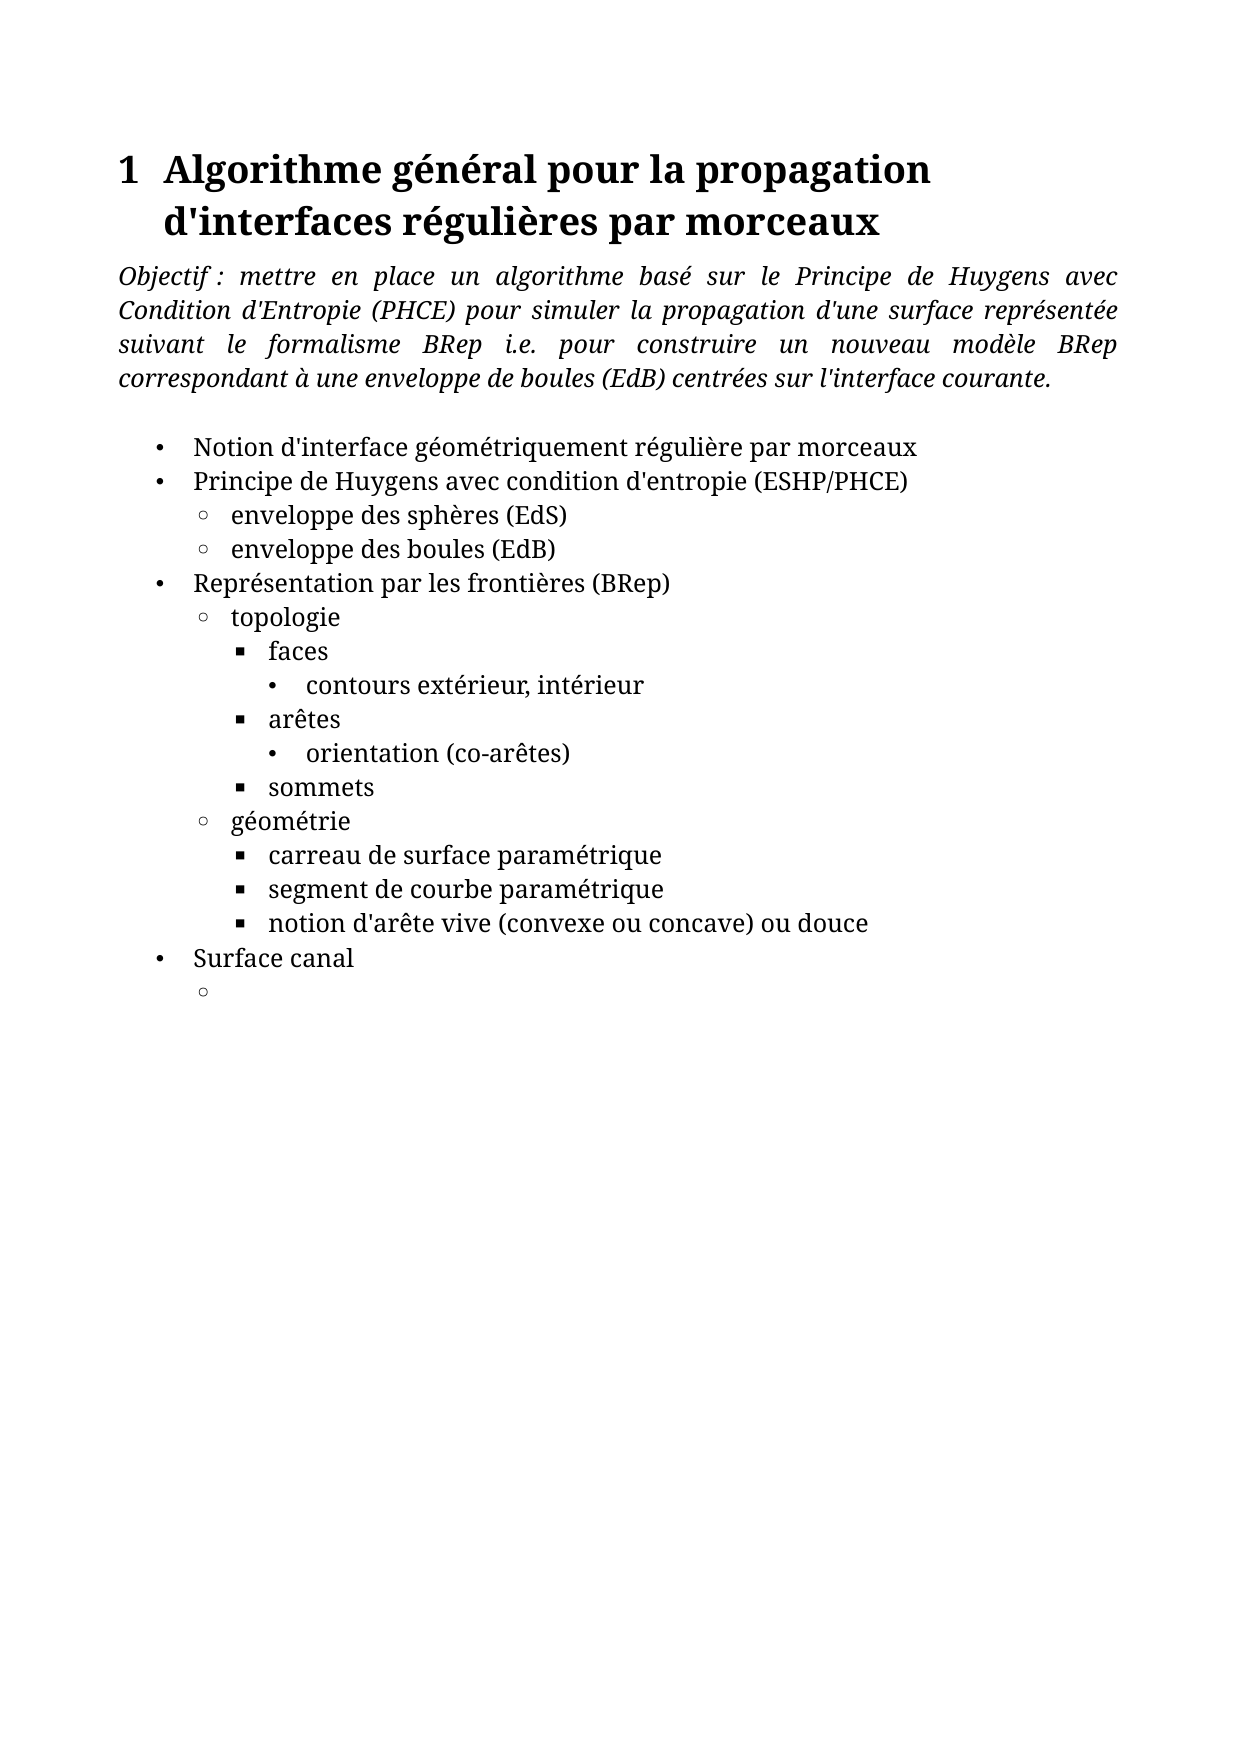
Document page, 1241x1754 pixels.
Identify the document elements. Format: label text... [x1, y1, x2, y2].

list notion d'arête vive (convexe ou concave) ou douce [231, 906, 1122, 940]
list segment de courbe paramétrique [231, 872, 1122, 906]
list topologie [193, 599, 1122, 634]
text Objectif : mettre en place un algorithme basé sur le Principe de Huygens avec Condition d'Entropie (PHCE) pour simuler la propagation d'une surface représentée suivant le formalisme BRep i.e. pour construire un nouveau modèle BRep correspondant à une enveloppe de boules (EdB) centrées sur l'interface courante. [118, 259, 1122, 395]
list Principe de Huygens avec condition d'entropie (ESHP/PHCE) [156, 463, 1122, 497]
list faces [231, 634, 1122, 668]
list carreau de surface paramétrique [231, 838, 1122, 872]
list arêtes [231, 702, 1122, 736]
list Représentation par les frontières (BRep) [156, 566, 1122, 599]
list contours extérieur, intérieur [268, 668, 1122, 702]
subtitle Algorithme général pour la propagation d'interfaces régulières par morceaux [118, 143, 1122, 246]
list orientation (co-arêtes) [268, 736, 1122, 770]
list géométrie [193, 804, 1122, 838]
list enveloppe des boules (EdB) [193, 531, 1122, 566]
list sommets [231, 770, 1122, 804]
list Notion d'interface géométriquement régulière par morceaux [156, 429, 1122, 463]
list enveloppe des sphères (EdS) [193, 497, 1122, 531]
list Surface canal [156, 940, 1122, 974]
